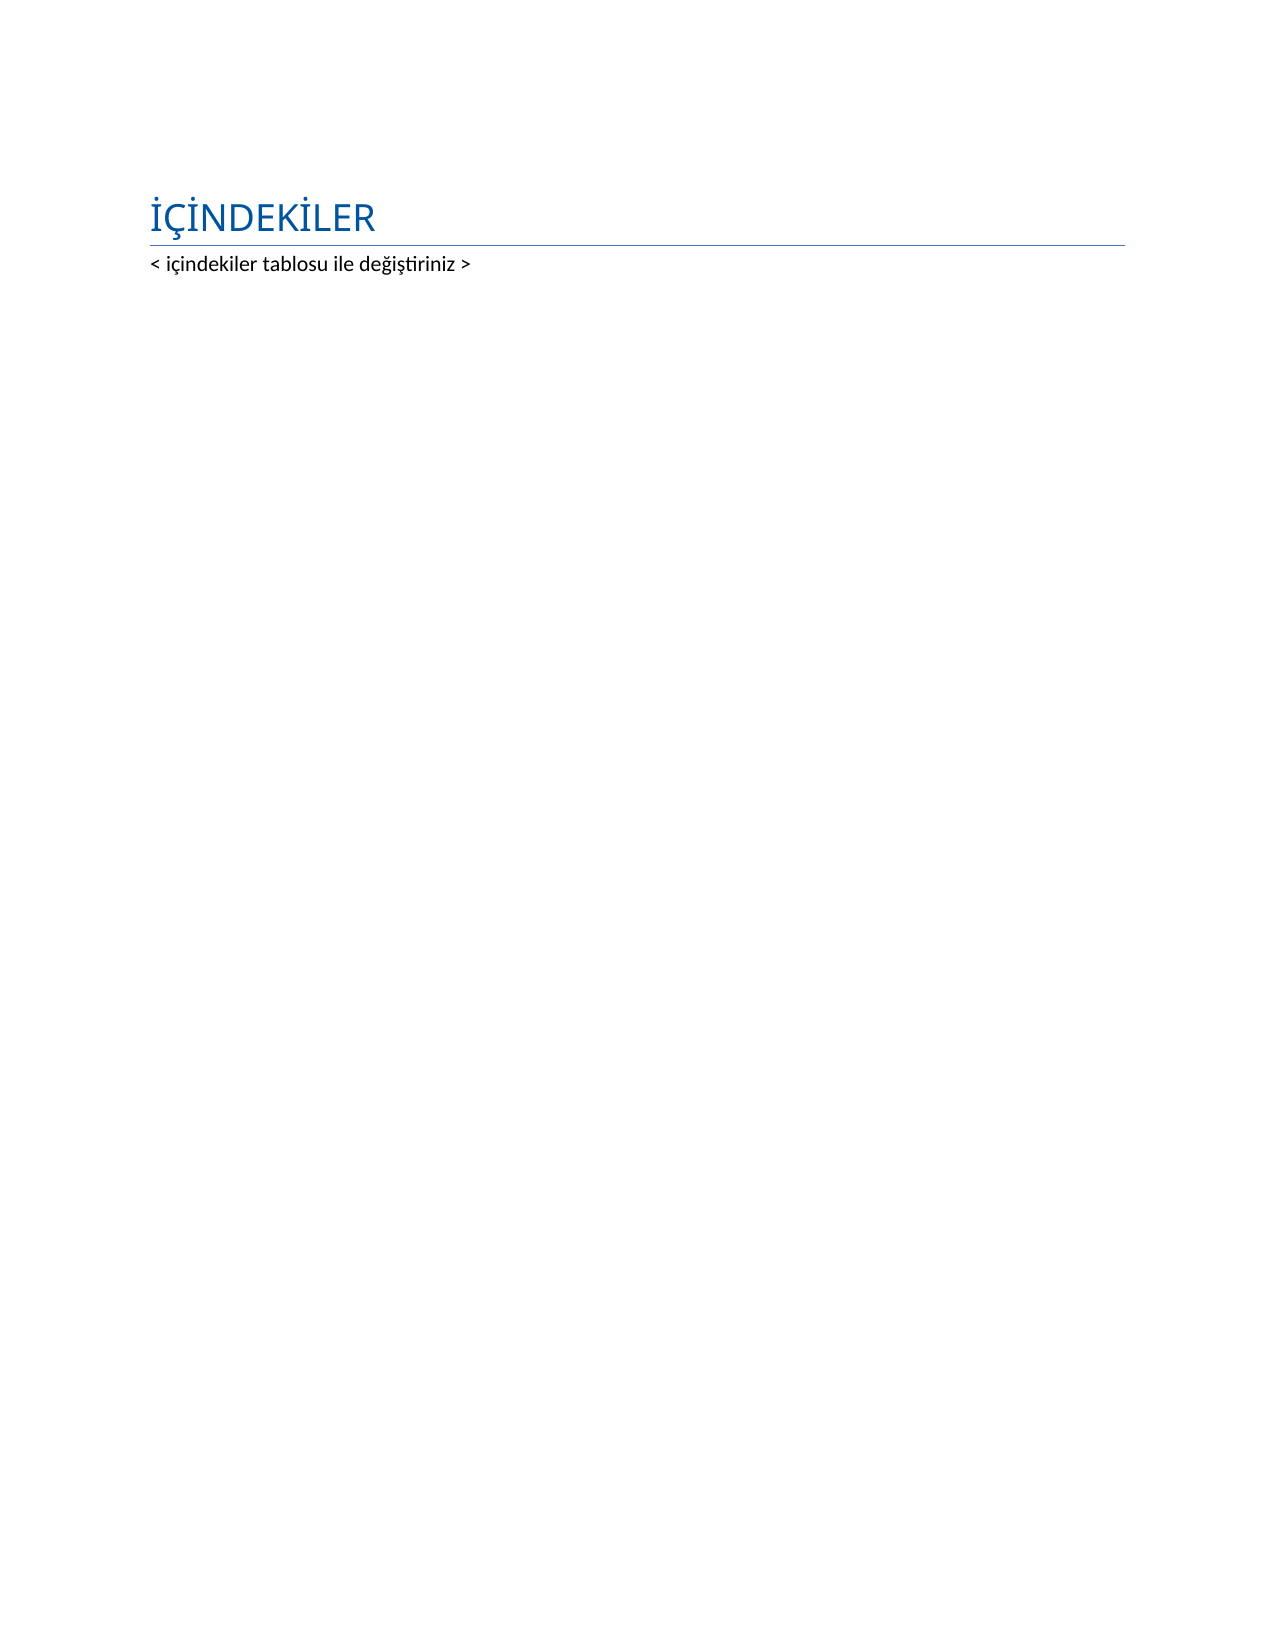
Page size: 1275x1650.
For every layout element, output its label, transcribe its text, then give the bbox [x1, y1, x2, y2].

text < içindekiler tablosu ile değiştiriniz > [150, 250, 1125, 277]
subtitle İÇİNDEKİLER [150, 192, 1125, 245]
